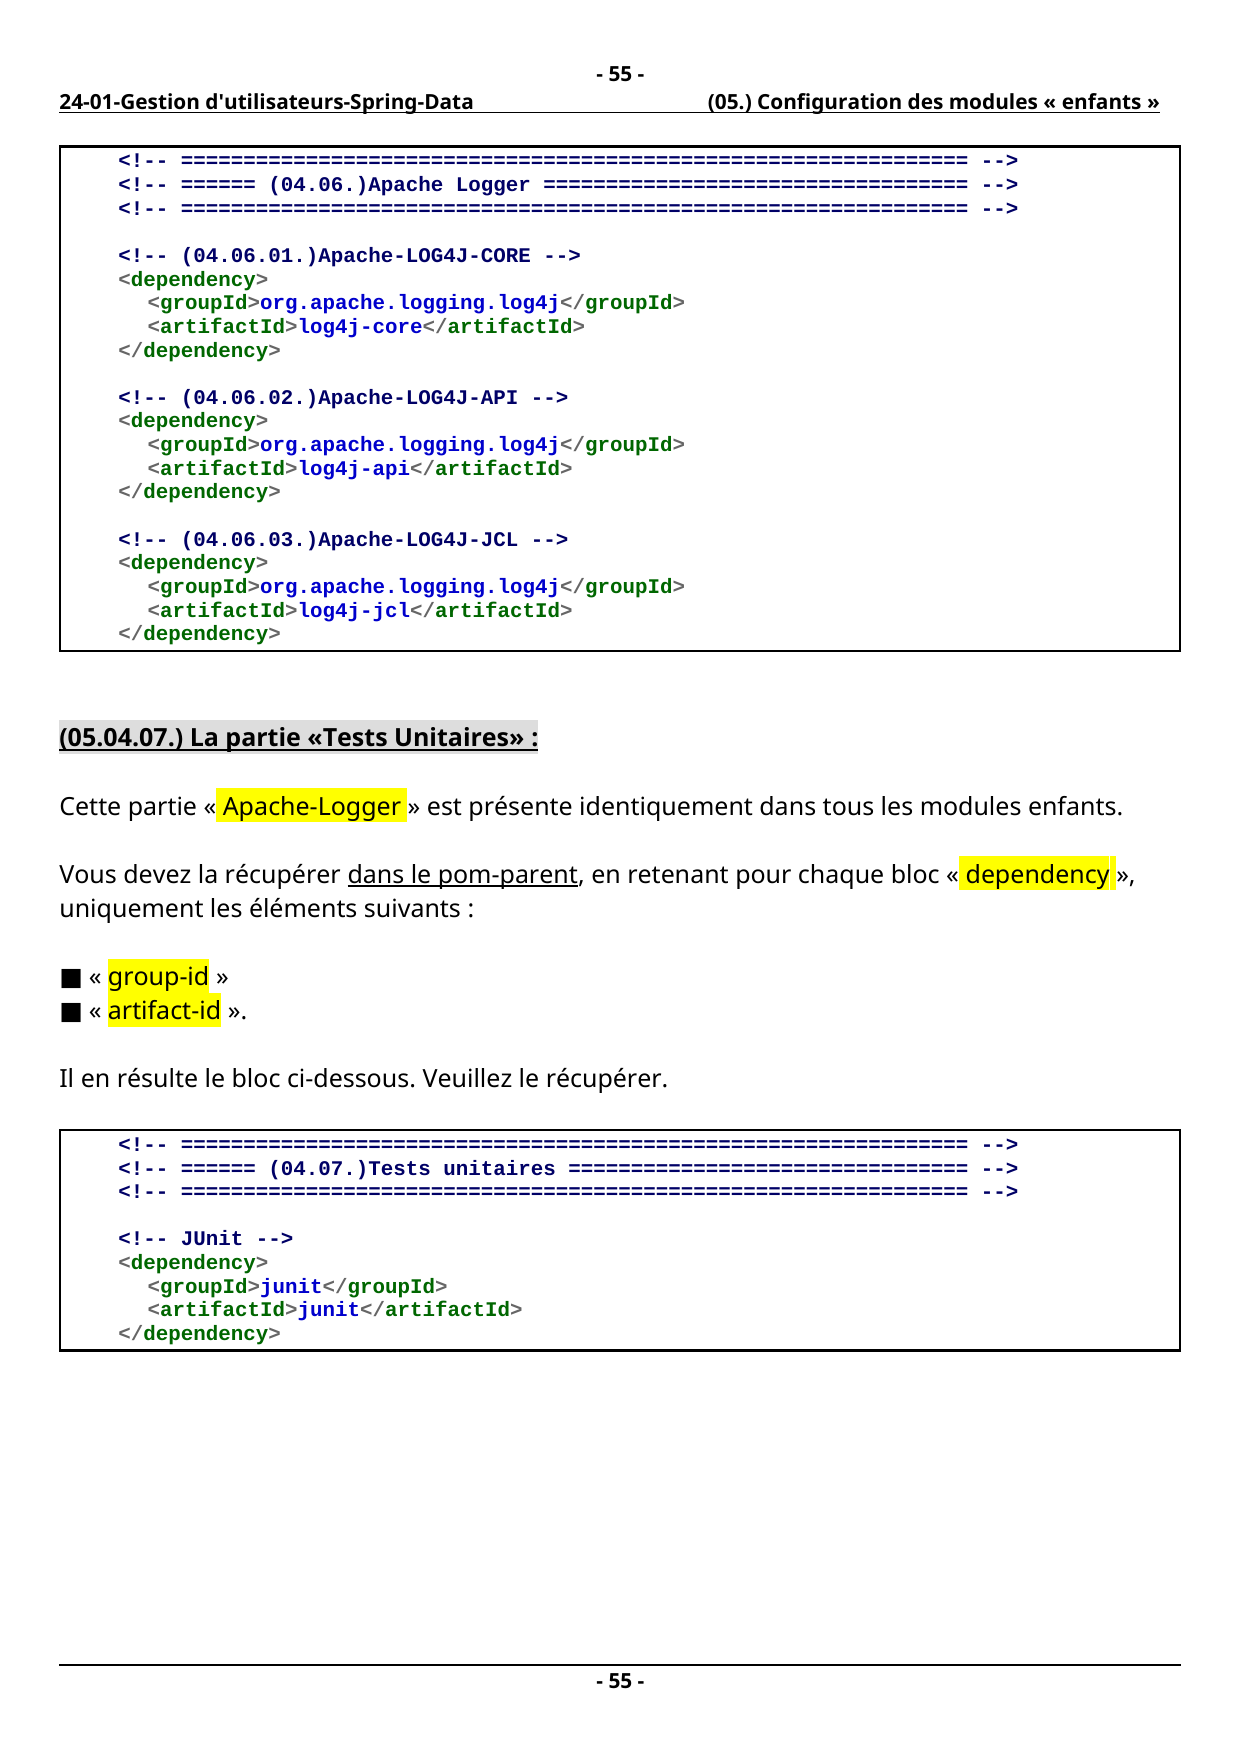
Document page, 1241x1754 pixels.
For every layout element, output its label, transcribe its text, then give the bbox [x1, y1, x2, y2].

text Cette partie « Apache-Logger » est présente identiquement dans tous les modules enfants. [59, 788, 1181, 822]
list « artifact-id ». [59, 993, 1181, 1027]
list « group-id » [59, 958, 1181, 993]
text (05.04.07.) La partie «Tests Unitaires» : [59, 720, 1181, 754]
text Il en résulte le bloc ci-dessous. Veuillez le récupérer. [59, 1061, 1181, 1095]
text <!-- =============================================================== --> <!-- ====== (04.06.)Apache Logger ================================== --> <!-- =============================================================== --> [61, 148, 1179, 240]
text <!-- (04.06.01.)Apache-LOG4J-CORE --> <dependency> <groupId>org.apache.logging.log4j</groupId> <artifactId>log4j-core</artifactId> </dependency> <!-- (04.06.02.)Apache-LOG4J-API --> <dependency> <groupId>org.apache.logging.log4j</groupId> <artifactId>log4j-api</artifactId> </dependency> <!-- (04.06.03.)Apache-LOG4J-JCL --> <dependency> <groupId>org.apache.logging.log4j</groupId> <artifactId>log4j-jcl</artifactId> </dependency> [61, 240, 1179, 650]
text Vous devez la récupérer dans le pom-parent, en retenant pour chaque bloc « dependency », uniquement les éléments suivants : [59, 856, 1181, 924]
text <!-- =============================================================== --> <!-- ====== (04.07.)Tests unitaires ================================ --> <!-- =============================================================== --> [61, 1131, 1179, 1223]
text <!-- JUnit --> <dependency> <groupId>junit</groupId> <artifactId>junit</artifactId> </dependency> [61, 1223, 1179, 1349]
